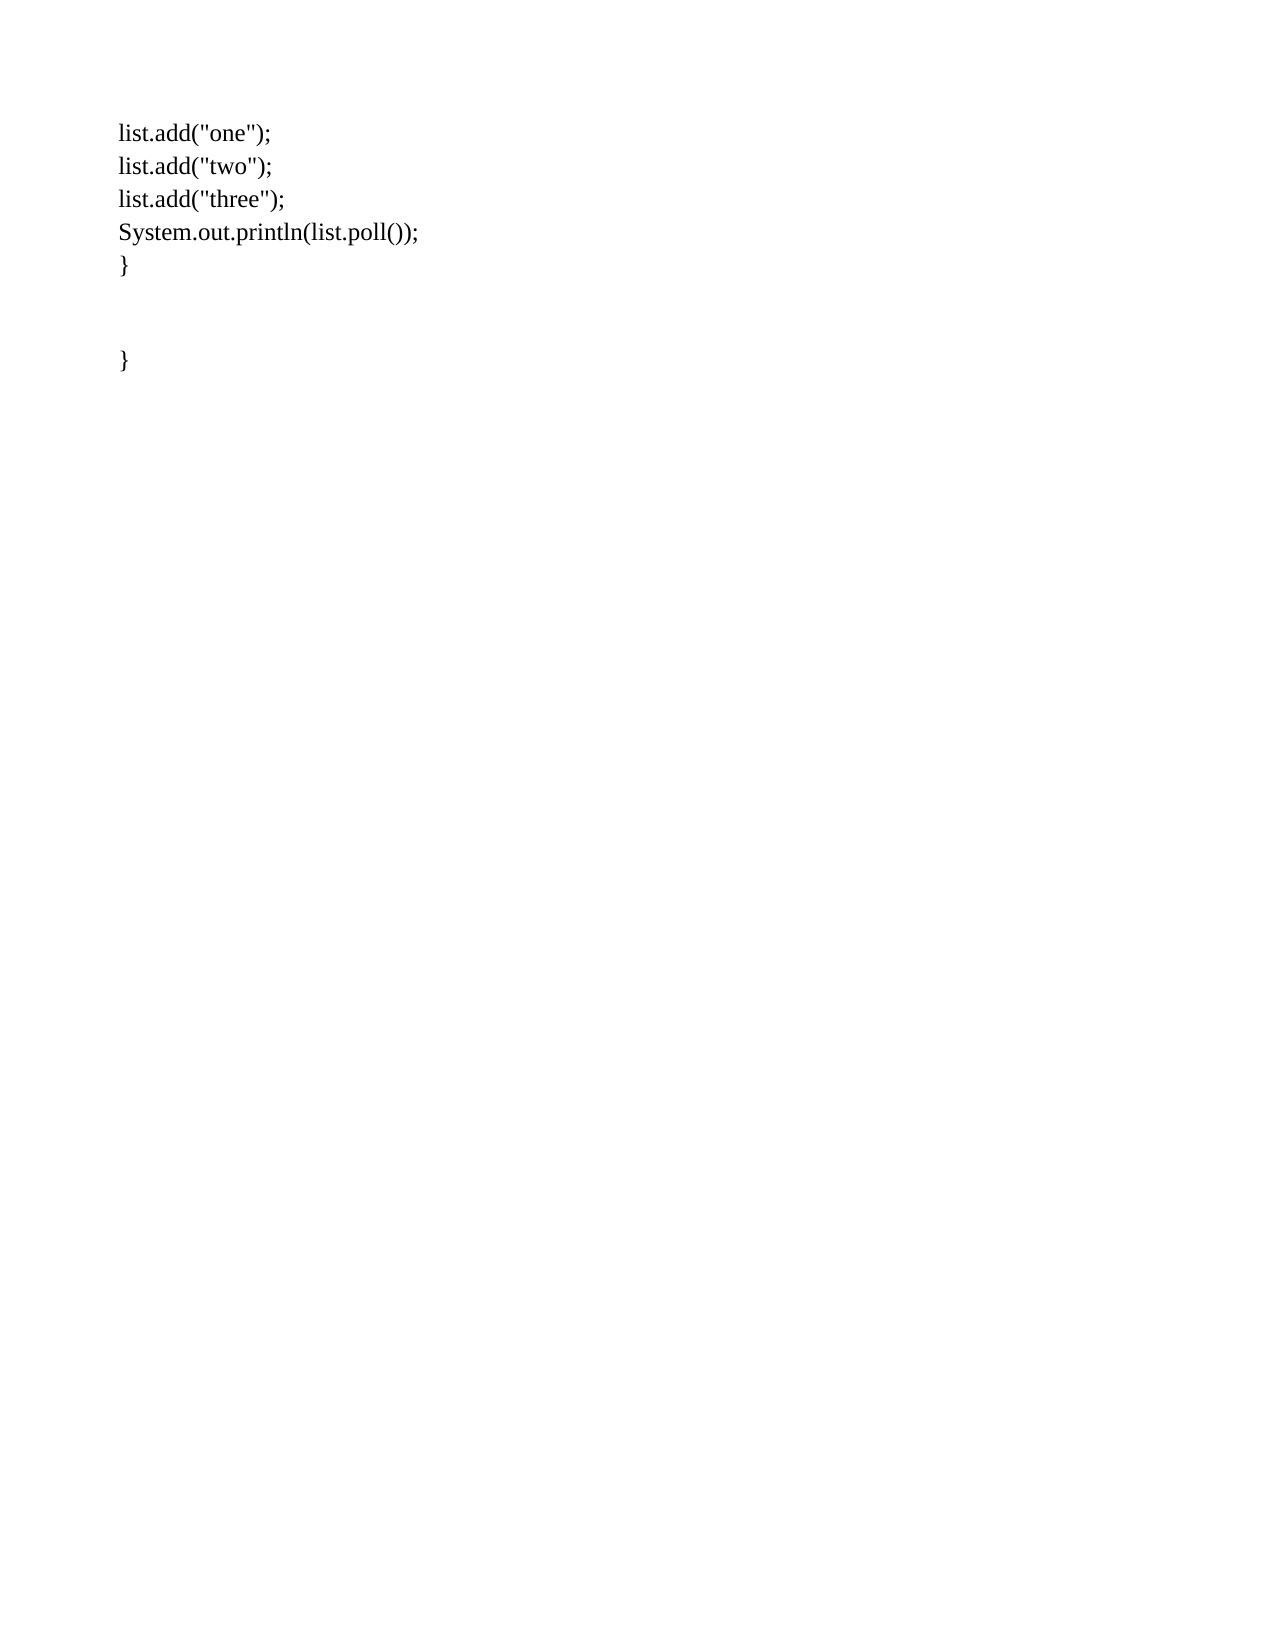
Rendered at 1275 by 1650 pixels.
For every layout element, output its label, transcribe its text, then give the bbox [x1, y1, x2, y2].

text list.add("one"); list.add("two"); list.add("three"); System.out.println(list.poll()); } [118, 118, 1157, 279]
text } [118, 345, 1157, 374]
